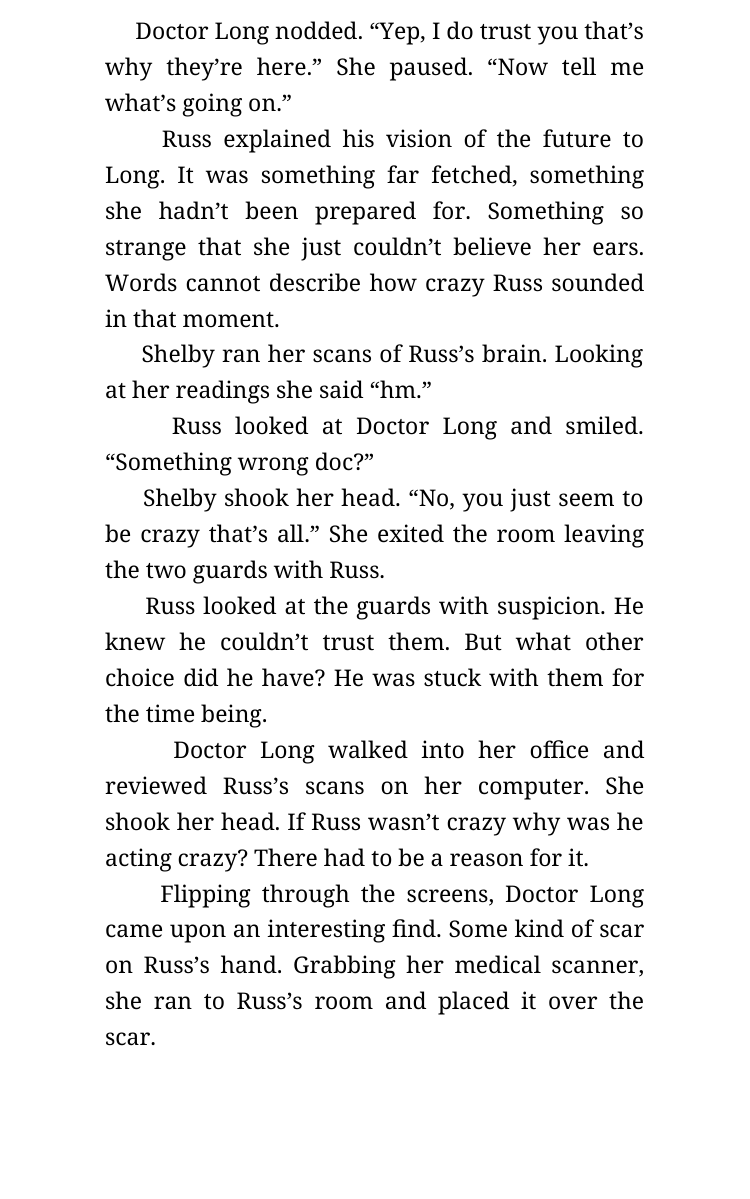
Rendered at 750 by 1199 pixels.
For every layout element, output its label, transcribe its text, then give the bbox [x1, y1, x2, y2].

text Russ looked at Doctor Long and smiled. “Something wrong doc?” [105, 410, 645, 477]
text Russ looked at the guards with suspicion. He knew he couldn’t trust them. But what other choice did he have? He was stuck with them for the time being. [105, 590, 645, 729]
text Doctor Long nodded. “Yep, I do trust you that’s why they’re here.” She paused. “Now tell me what’s going on.” [105, 15, 645, 118]
text Shelby shook her head. “No, you just seem to be crazy that’s all.” She exited the room leaving the two guards with Russ. [105, 482, 645, 585]
text Russ explained his vision of the future to Long. It was something far fetched, something she hadn’t been prepared for. Something so strange that she just couldn’t believe her ears. Words cannot describe how crazy Russ sounded in that moment. [105, 123, 645, 334]
text Doctor Long walked into her office and reviewed Russ’s scans on her computer. She shook her head. If Russ wasn’t crazy why was he acting crazy? There had to be a reason for it. [105, 734, 645, 873]
text Flipping through the screens, Doctor Long came upon an interesting find. Some kind of scar on Russ’s hand. Grabbing her medical scanner, she ran to Russ’s room and placed it over the scar. [105, 877, 645, 1052]
text Shelby ran her scans of Russ’s brain. Looking at her readings she said “hm.” [105, 338, 645, 406]
